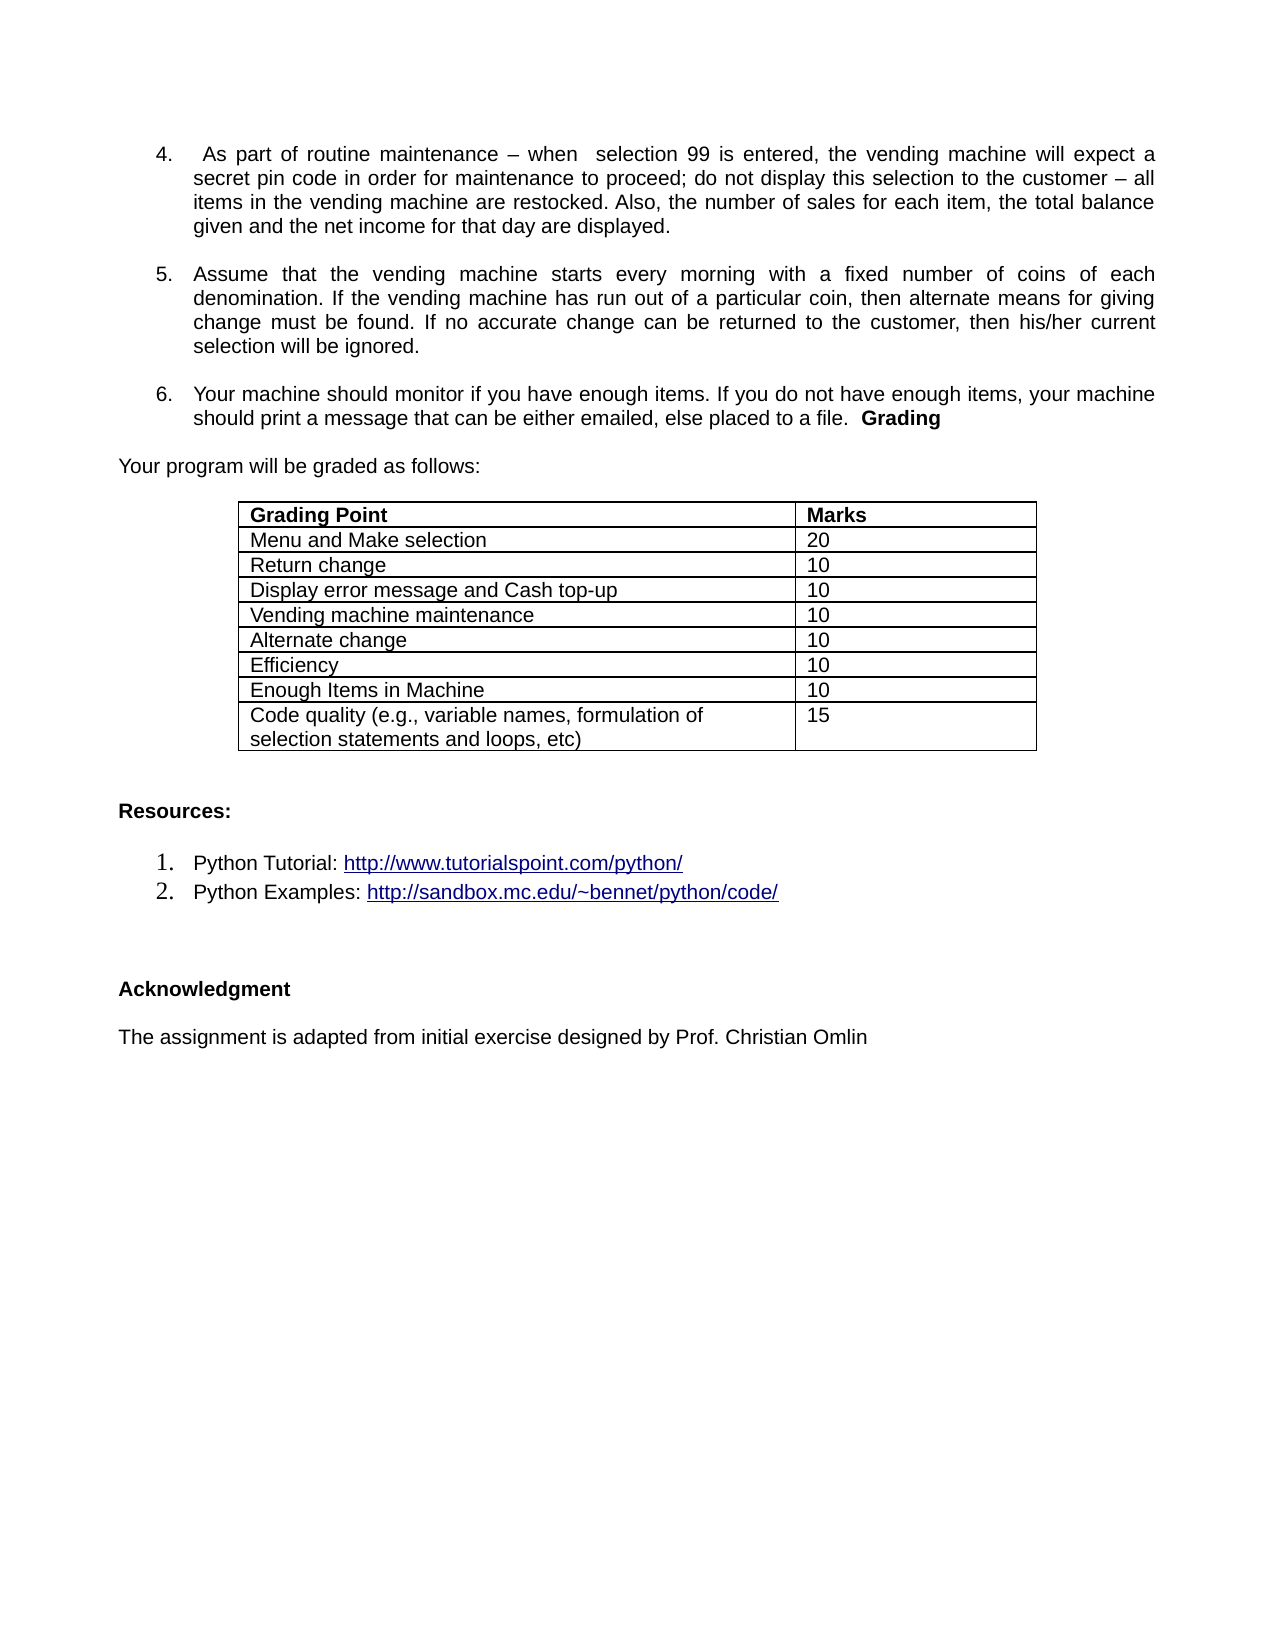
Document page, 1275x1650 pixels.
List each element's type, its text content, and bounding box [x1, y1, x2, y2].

table_cell 10 [796, 603, 1036, 626]
table_cell 10 [796, 628, 1036, 651]
text Resources: [118, 799, 1157, 823]
text The assignment is adapted from initial exercise designed by Prof. Christian Omlin [118, 1024, 1157, 1048]
text Acknowledgment [118, 977, 1157, 1001]
table_cell Efficiency [239, 653, 795, 676]
table_header Grading Point [239, 503, 795, 526]
table_cell 10 [796, 553, 1036, 576]
table_cell Vending machine maintenance [239, 603, 795, 626]
list Python Examples: http://sandbox.mc.edu/~bennet/python/code/ [156, 876, 1157, 905]
table_cell Enough Items in Machine [239, 678, 795, 701]
list As part of routine maintenance – when selection 99 is entered, the vending machine will expect a secret pin code in order for maintenance to proceed; do not display this selection to the customer – all items in the vending machine are restocked. Also, the number of sales for each item, the total balance given and the net income for that day are displayed. [156, 142, 1157, 238]
table_header Marks [796, 503, 1036, 526]
table_cell 15 [796, 703, 1036, 750]
table_cell 20 [796, 528, 1036, 551]
table_cell Return change [239, 553, 795, 576]
table_cell Alternate change [239, 628, 795, 651]
table_cell 10 [796, 653, 1036, 676]
table_cell Display error message and Cash top-up [239, 578, 795, 601]
table_cell Code quality (e.g., variable names, formulation of selection statements and loops, etc) [239, 703, 795, 750]
list Your machine should monitor if you have enough items. If you do not have enough items, your machine should print a message that can be either emailed, else placed to a file. Grading [156, 382, 1157, 429]
text Your program will be graded as follows: [118, 453, 1157, 477]
table_cell 10 [796, 678, 1036, 701]
list Assume that the vending machine starts every morning with a fixed number of coins of each denomination. If the vending machine has run out of a particular coin, then alternate means for giving change must be found. If no accurate change can be returned to the customer, then his/her current selection will be ignored. [156, 262, 1157, 358]
table_cell Menu and Make selection [239, 528, 795, 551]
list Python Tutorial: http://www.tutorialspoint.com/python/ [156, 847, 1157, 876]
table_cell 10 [796, 578, 1036, 601]
